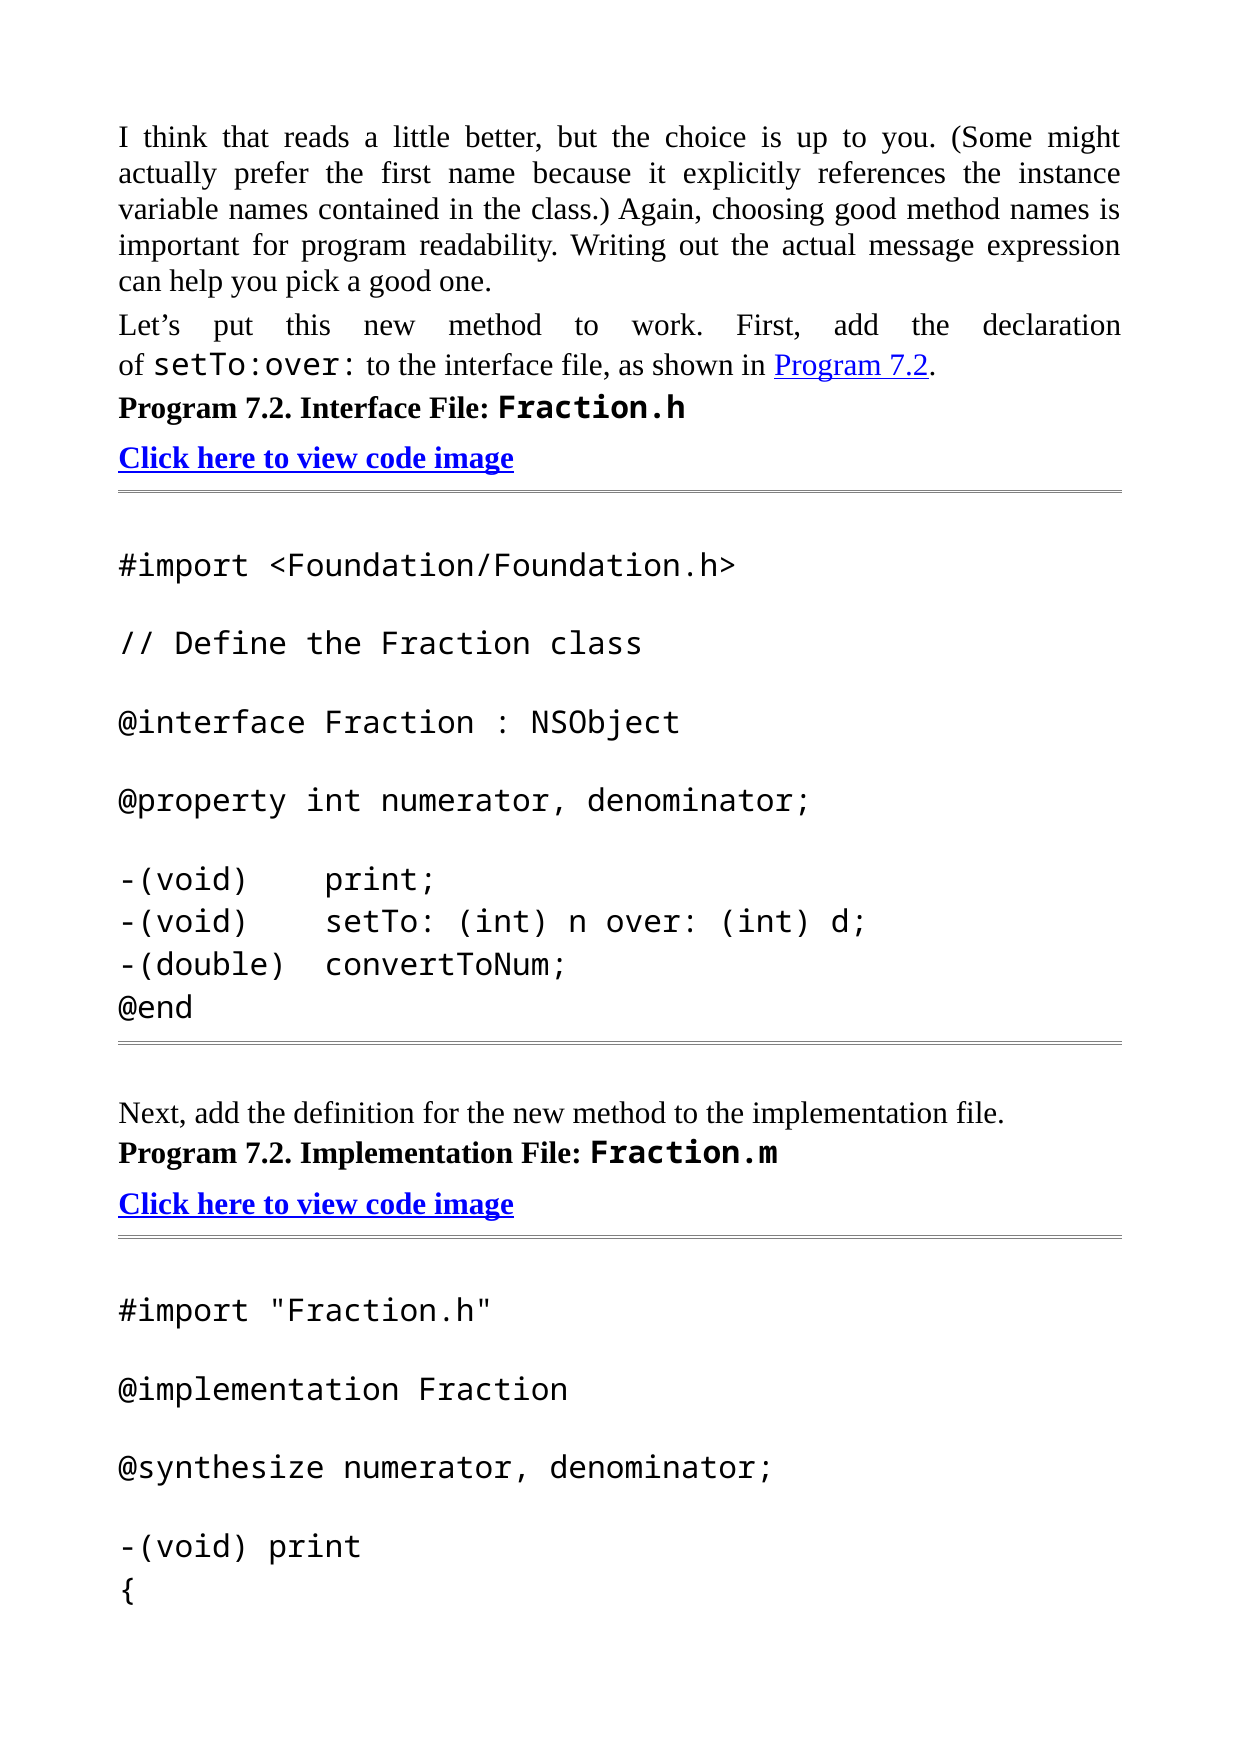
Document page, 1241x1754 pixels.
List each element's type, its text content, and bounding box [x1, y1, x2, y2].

text Program 7.2. Implementation File: Fraction.m [118, 1130, 1122, 1173]
text Click here to view code image [118, 1185, 1122, 1221]
text Click here to view code image [118, 440, 1122, 476]
text I think that reads a little better, but the choice is up to you. (Some might actually prefer the first name because it explicitly references the instance variable names contained in the class.) Again, choosing good method names is important for program readability. Writing out the actual message expression can help you pick a good one. [118, 118, 1122, 298]
text Next, add the definition for the new method to the implementation file. [118, 1094, 1122, 1130]
text #import <Foundation/Foundation.h> // Define the Fraction class @interface Fraction : NSObject @property int numerator, denominator; -(void) print; -(void) setTo: (int) n over: (int) d; -(double) convertToNum; @end [118, 543, 1122, 1027]
text #import "Fraction.h" @implementation Fraction @synthesize numerator, denominator; -(void) print { [118, 1288, 1122, 1609]
text Program 7.2. Interface File: Fraction.h [118, 385, 1122, 427]
text Let’s put this new method to work. First, add the declaration of setTo:over: to the interface file, as shown in Program 7.2. [118, 306, 1122, 385]
